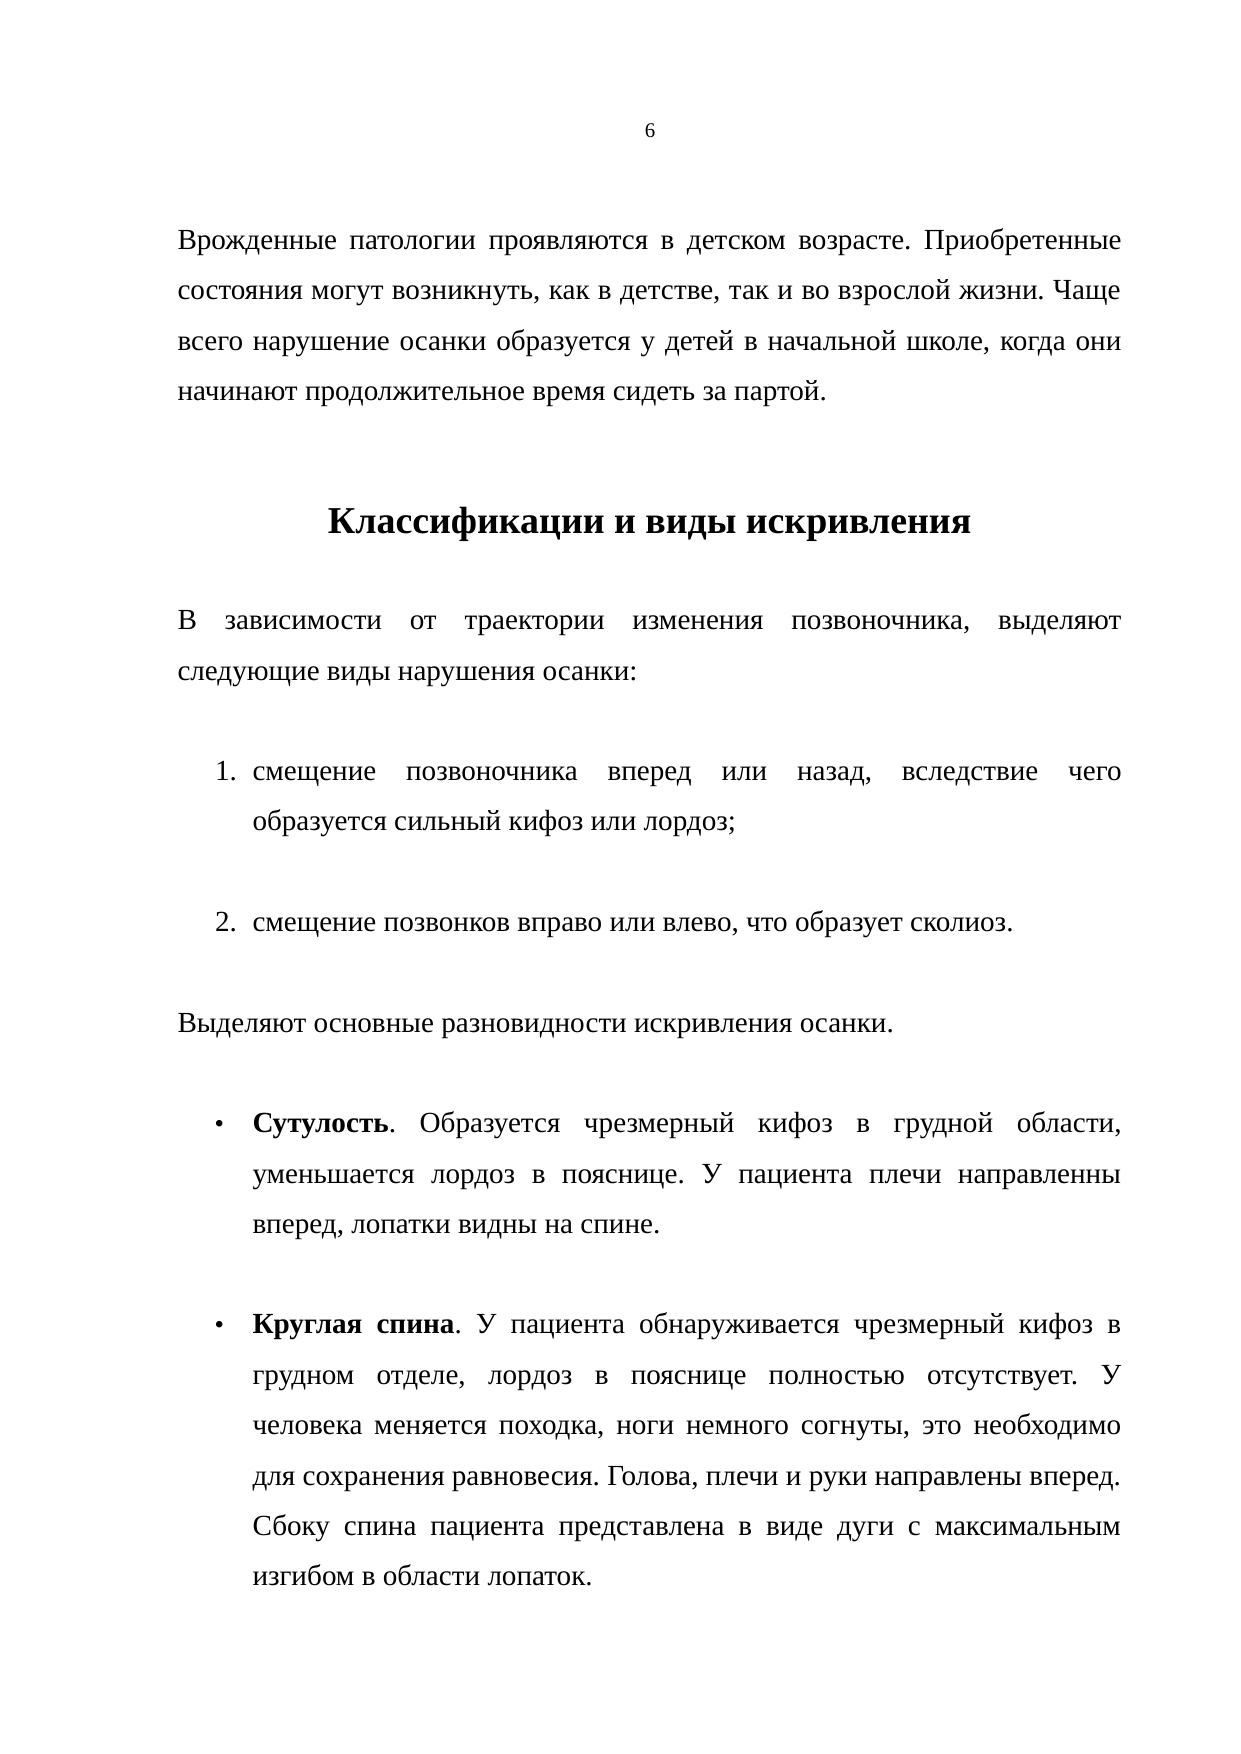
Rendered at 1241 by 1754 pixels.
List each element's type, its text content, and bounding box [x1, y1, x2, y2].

subtitle Классификации и виды искривления [177, 498, 1122, 542]
list смещение позвонков вправо или влево, что образует сколиоз. [215, 904, 1122, 938]
list смещение позвоночника вперед или назад, вследствие чего образуется сильный кифоз или лордоз; [215, 753, 1122, 837]
list Сутулость. Образуется чрезмерный кифоз в грудной области, уменьшается лордоз в пояснице. У пациента плечи направленны вперед, лопатки видны на спине. [215, 1105, 1122, 1239]
text Врожденные патологии проявляются в детском возрасте. Приобретенные состояния могут возникнуть, как в детстве, так и во взрослой жизни. Чаще всего нарушение осанки образуется у детей в начальной школе, когда они начинают продолжительное время сидеть за партой. [177, 222, 1122, 406]
text В зависимости от траектории изменения позвоночника, выделяют следующие виды нарушения осанки: [177, 602, 1122, 686]
text Выделяют основные разновидности искривления осанки. [177, 1005, 1122, 1038]
list Круглая спина. У пациента обнаруживается чрезмерный кифоз в грудном отделе, лордоз в пояснице полностью отсутствует. У человека меняется походка, ноги немного согнуты, это необходимо для сохранения равновесия. Голова, плечи и руки направлены вперед. Сбоку спина пациента представлена в виде дуги с максимальным изгибом в области лопаток. [215, 1307, 1122, 1592]
